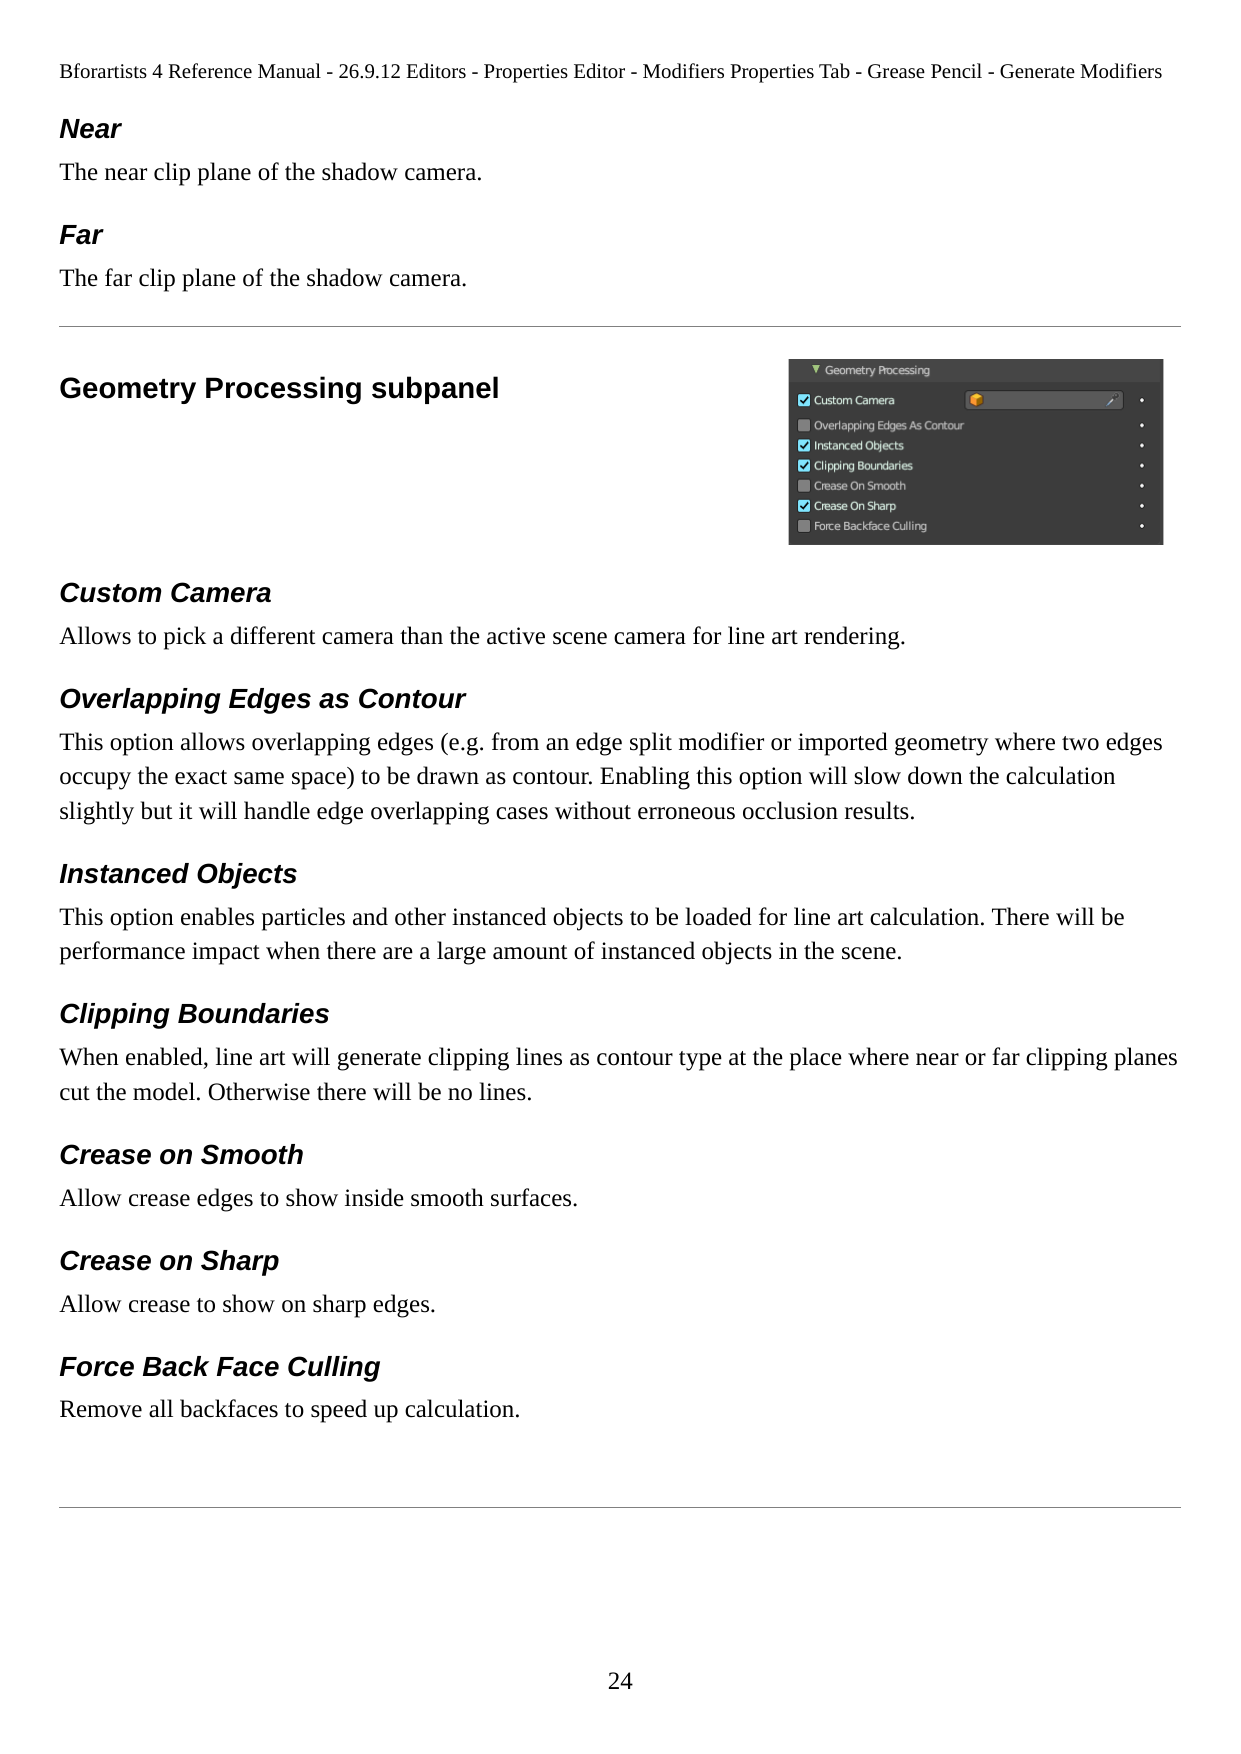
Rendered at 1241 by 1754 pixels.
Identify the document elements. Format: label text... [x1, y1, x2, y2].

text Remove all backfaces to speed up calculation. [59, 1394, 1181, 1423]
text When enabled, line art will generate clipping lines as contour type at the place where near or far clipping planes cut the model. Otherwise there will be no lines. [59, 1042, 1181, 1106]
subtitle Custom Camera [59, 577, 1181, 608]
text Allow crease edges to show inside smooth surfaces. [59, 1183, 1181, 1211]
subtitle Overlapping Edges as Contour [59, 683, 1181, 714]
subtitle [1164, 371, 1181, 404]
subtitle Clipping Boundaries [59, 998, 1181, 1030]
text The far clip plane of the shadow camera. [59, 263, 1181, 292]
subtitle Instanced Objects [59, 857, 1181, 889]
subtitle Crease on Smooth [59, 1138, 1181, 1170]
text Allow crease to show on sharp edges. [59, 1289, 1181, 1317]
text The near clip plane of the shadow camera. [59, 157, 1181, 186]
picture [788, 359, 1164, 545]
subtitle Geometry Processing subpanel [59, 371, 788, 404]
subtitle Near [59, 113, 1181, 144]
subtitle Force Back Face Culling [59, 1350, 1181, 1382]
subtitle Crease on Sharp [59, 1244, 1181, 1276]
text This option enables particles and other instanced objects to be loaded for line art calculation. There will be performance impact when there are a large amount of instanced objects in the scene. [59, 902, 1181, 965]
subtitle Far [59, 218, 1181, 250]
text Allows to pick a different camera than the active scene camera for line art rendering. [59, 621, 1181, 650]
text This option allows overlapping edges (e.g. from an edge split modifier or imported geometry where two edges occupy the exact same space) to be drawn as contour. Enabling this option will slow down the calculation slightly but it will handle edge overlapping cases without erroneous occlusion results. [59, 727, 1181, 825]
